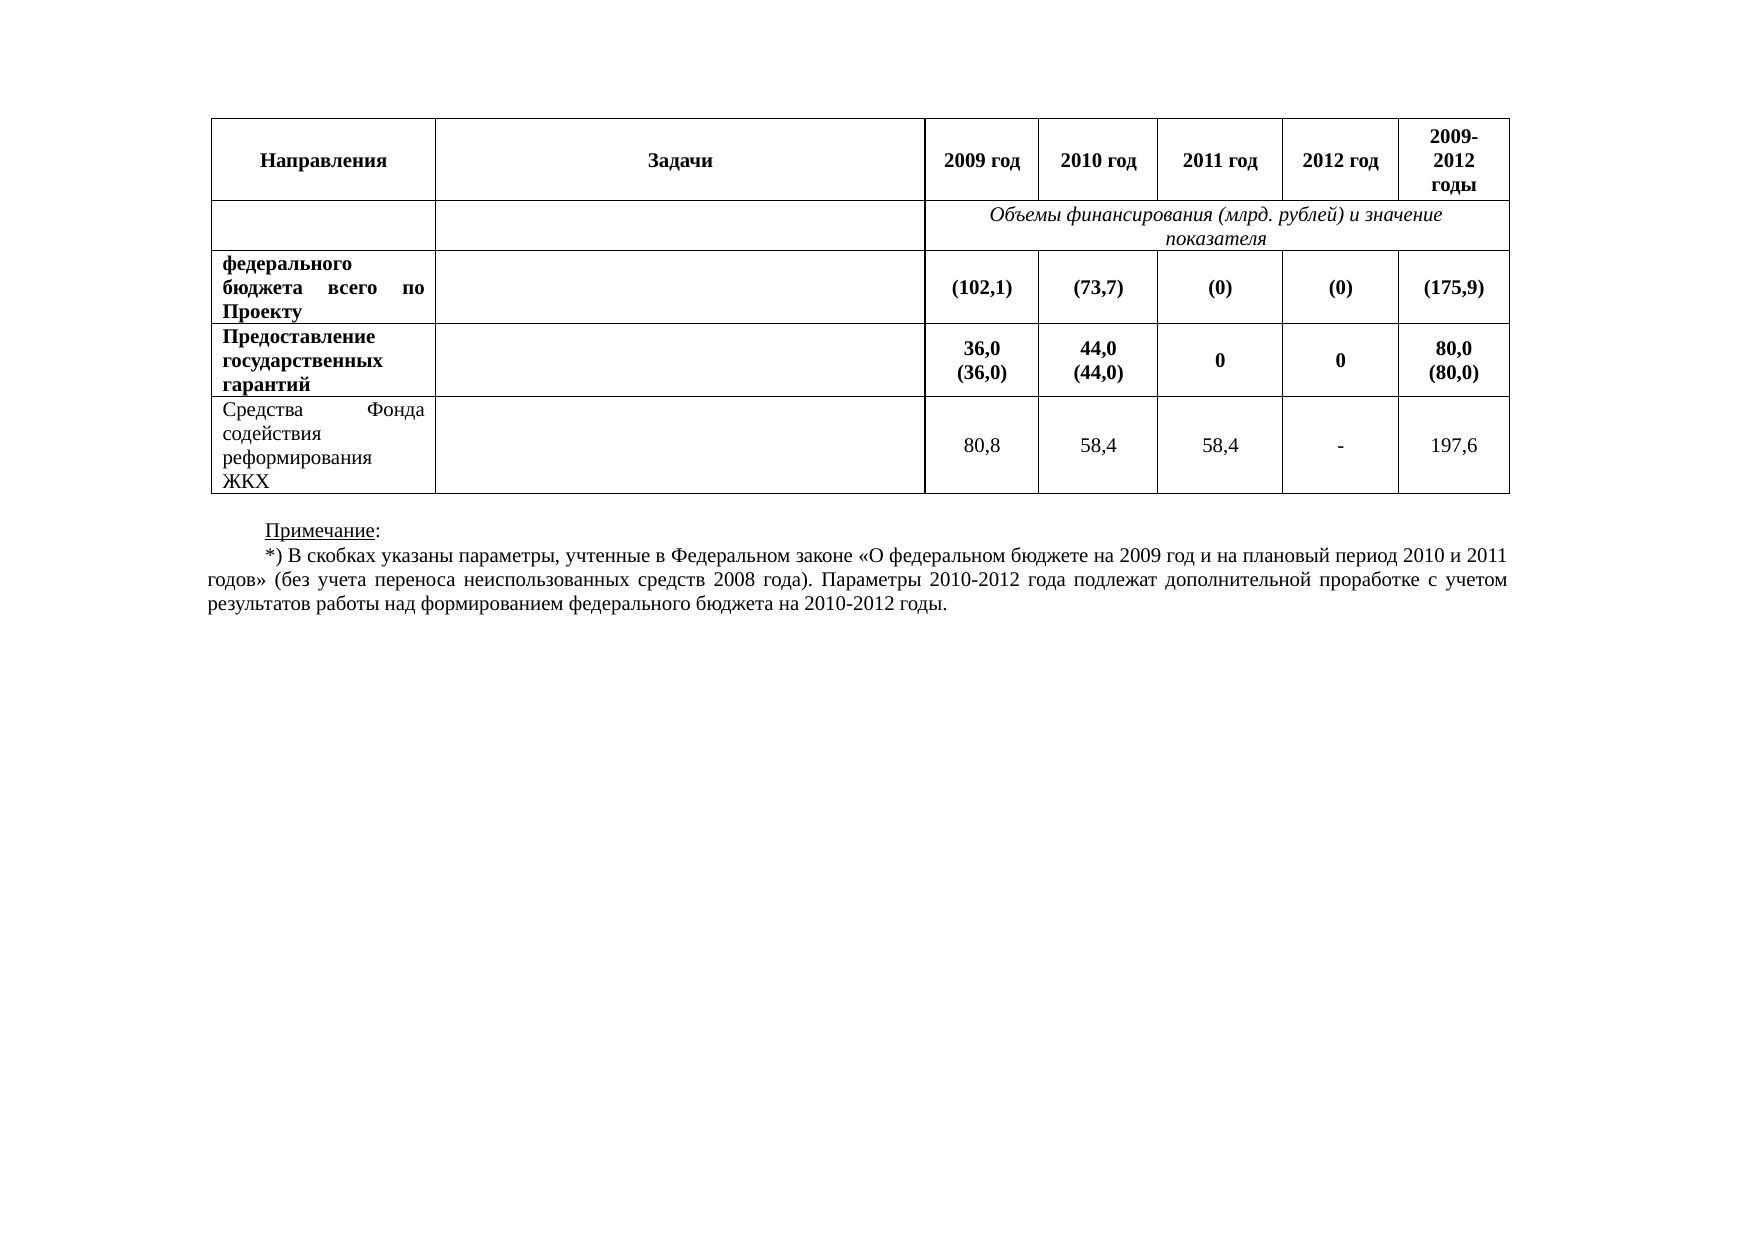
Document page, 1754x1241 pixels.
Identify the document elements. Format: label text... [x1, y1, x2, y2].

table_header 2009 год [926, 119, 1038, 200]
table_cell федерального бюджета всего по Проекту [212, 251, 435, 323]
table_cell Предоставление государственных гарантий [212, 324, 435, 396]
table_cell 36,0 (36,0) [926, 324, 1038, 396]
table_cell [436, 397, 924, 493]
table_cell [212, 201, 435, 249]
table_cell Объемы финансирования (млрд. рублей) и значение показателя [926, 201, 1509, 249]
table_header 2012 год [1283, 119, 1398, 200]
table_cell 0 [1158, 324, 1282, 396]
table_cell 80,8 [926, 397, 1038, 493]
table_cell 80,0 (80,0) [1399, 324, 1509, 396]
table_cell - [1283, 397, 1398, 493]
text *) В скобках указаны параметры, учтенные в Федеральном законе «О федеральном бюджете на 2009 год и на плановый период 2010 и 2011 годов» (без учета переноса неиспользованных средств 2008 года). Параметры 2010-2012 года подлежат дополнительной проработке с учетом результатов работы над формированием федерального бюджета на 2010-2012 годы. [207, 542, 1509, 615]
table_cell [436, 324, 924, 396]
table_cell (175,9) [1399, 251, 1509, 323]
table_cell 0 [1283, 324, 1398, 396]
table_header Задачи [436, 119, 924, 200]
table_cell (102,1) [926, 251, 1038, 323]
table_cell 197,6 [1399, 397, 1509, 493]
table_cell Средства Фонда содействия реформирования ЖКХ [212, 397, 435, 493]
table_header 2010 год [1039, 119, 1157, 200]
table_cell 58,4 [1158, 397, 1282, 493]
table_cell 44,0 (44,0) [1039, 324, 1157, 396]
table_header 2009-2012 годы [1399, 119, 1509, 200]
table_cell (0) [1283, 251, 1398, 323]
table_cell (0) [1158, 251, 1282, 323]
table_cell 58,4 [1039, 397, 1157, 493]
table_header 2011 год [1158, 119, 1282, 200]
table_cell [436, 201, 924, 249]
table_cell (73,7) [1039, 251, 1157, 323]
text Примечание: [207, 518, 1509, 542]
table_header Направления [212, 119, 435, 200]
table_cell [436, 251, 924, 323]
